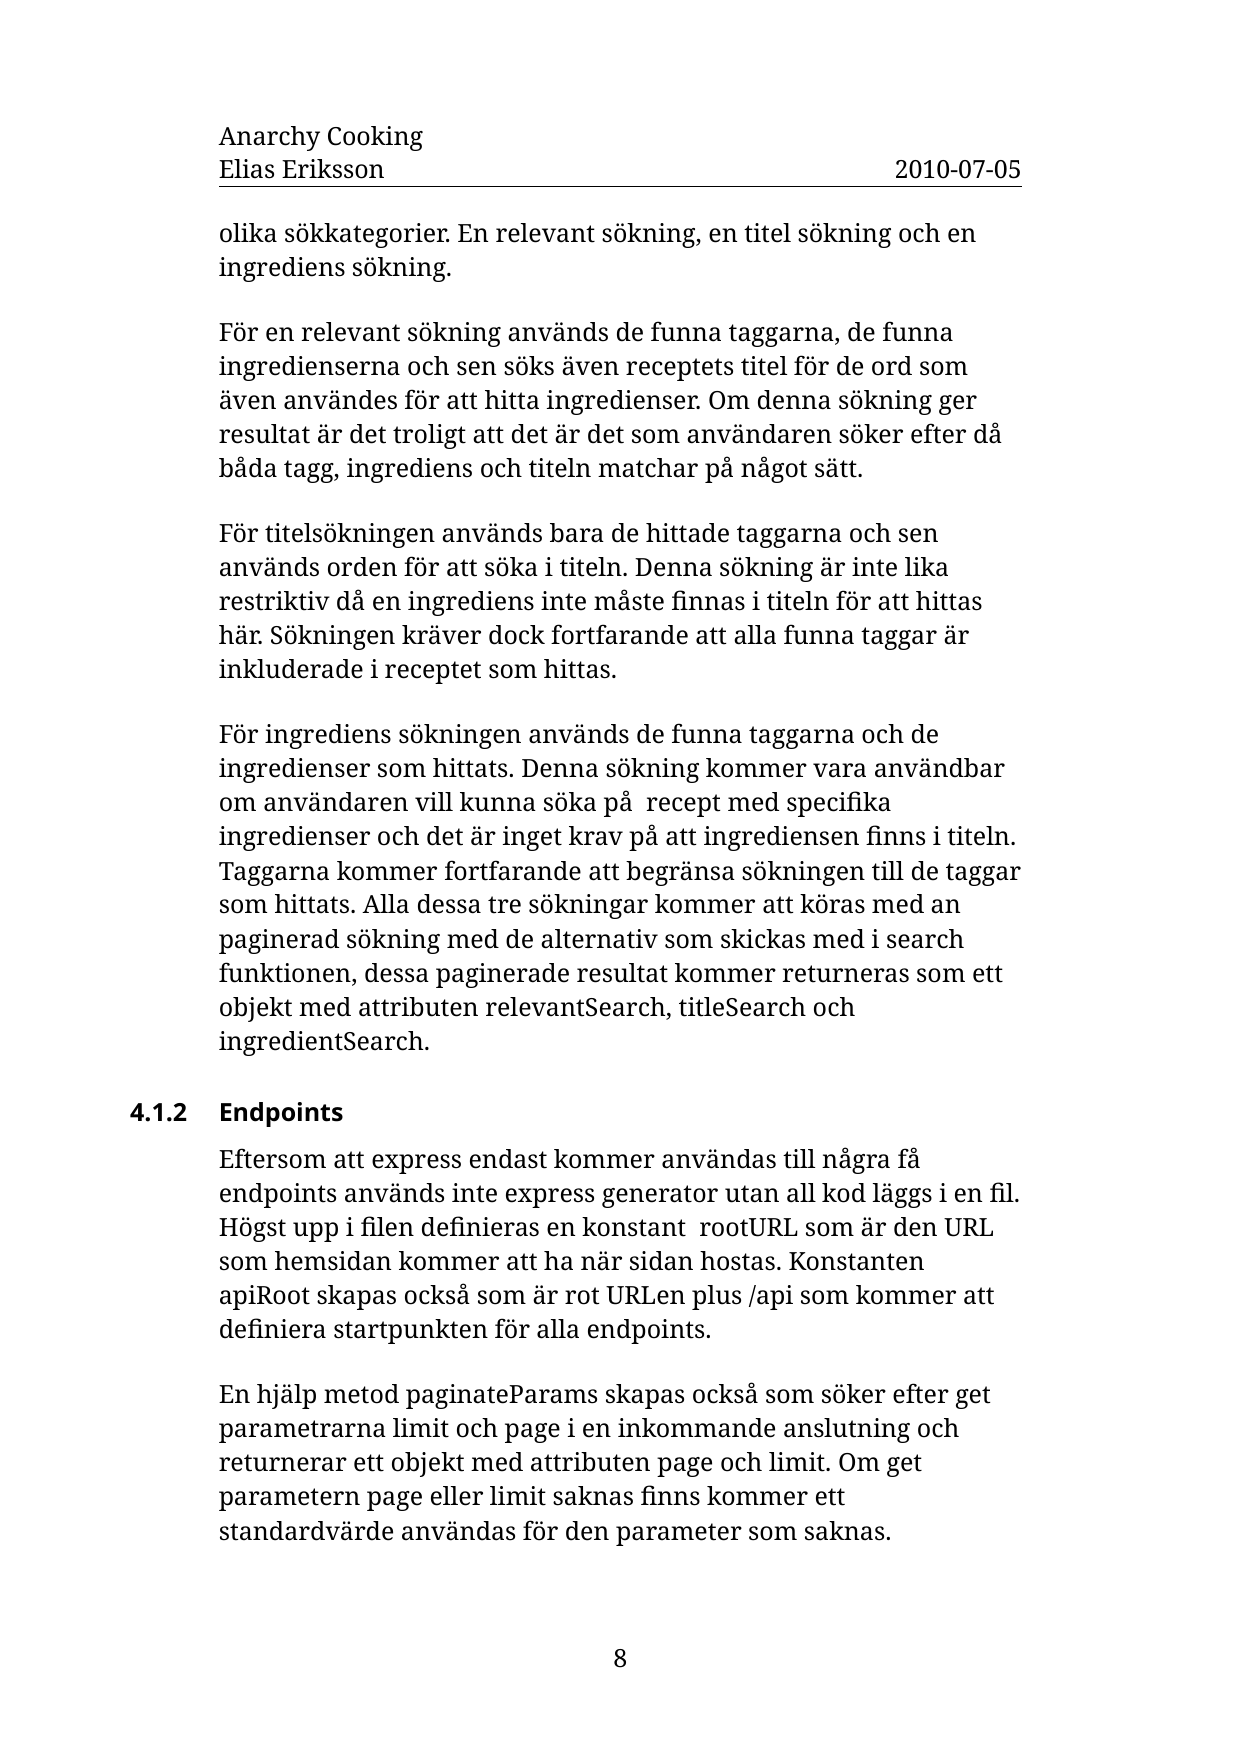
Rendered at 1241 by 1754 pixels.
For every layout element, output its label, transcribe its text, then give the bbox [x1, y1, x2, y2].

text För ingrediens sökningen används de funna taggarna och de ingredienser som hittats. Denna sökning kommer vara användbar om användaren vill kunna söka på recept med specifika ingredienser och det är inget krav på att ingrediensen finns i titeln. Taggarna kommer fortfarande att begränsa sökningen till de taggar som hittats. Alla dessa tre sökningar kommer att köras med an paginerad sökning med de alternativ som skickas med i search funktionen, dessa paginerade resultat kommer returneras som ett objekt med attributen relevantSearch, titleSearch och ingredientSearch. [218, 717, 1022, 1057]
text olika sökkategorier. En relevant sökning, en titel sökning och en ingrediens sökning. [218, 216, 1022, 284]
text För en relevant sökning används de funna taggarna, de funna ingredienserna och sen söks även receptets titel för de ord som även användes för att hitta ingredienser. Om denna sökning ger resultat är det troligt att det är det som användaren söker efter då båda tagg, ingrediens och titeln matchar på något sätt. [218, 315, 1022, 485]
text För titelsökningen används bara de hittade taggarna och sen används orden för att söka i titeln. Denna sökning är inte lika restriktiv då en ingrediens inte måste finnas i titeln för att hittas här. Sökningen kräver dock fortfarande att alla funna taggar är inkluderade i receptet som hittas. [218, 516, 1022, 686]
subtitle Endpoints [130, 1095, 1022, 1129]
text En hjälp metod paginateParams skapas också som söker efter get parametrarna limit och page i en inkommande anslutning och returnerar ett objekt med attributen page och limit. Om get parametern page eller limit saknas finns kommer ett standardvärde användas för den parameter som saknas. [218, 1377, 1022, 1547]
text Eftersom att express endast kommer användas till några få endpoints används inte express generator utan all kod läggs i en fil. Högst upp i filen definieras en konstant rootURL som är den URL som hemsidan kommer att ha när sidan hostas. Konstanten apiRoot skapas också som är rot URLen plus /api som kommer att definiera startpunkten för alla endpoints. [218, 1142, 1022, 1346]
